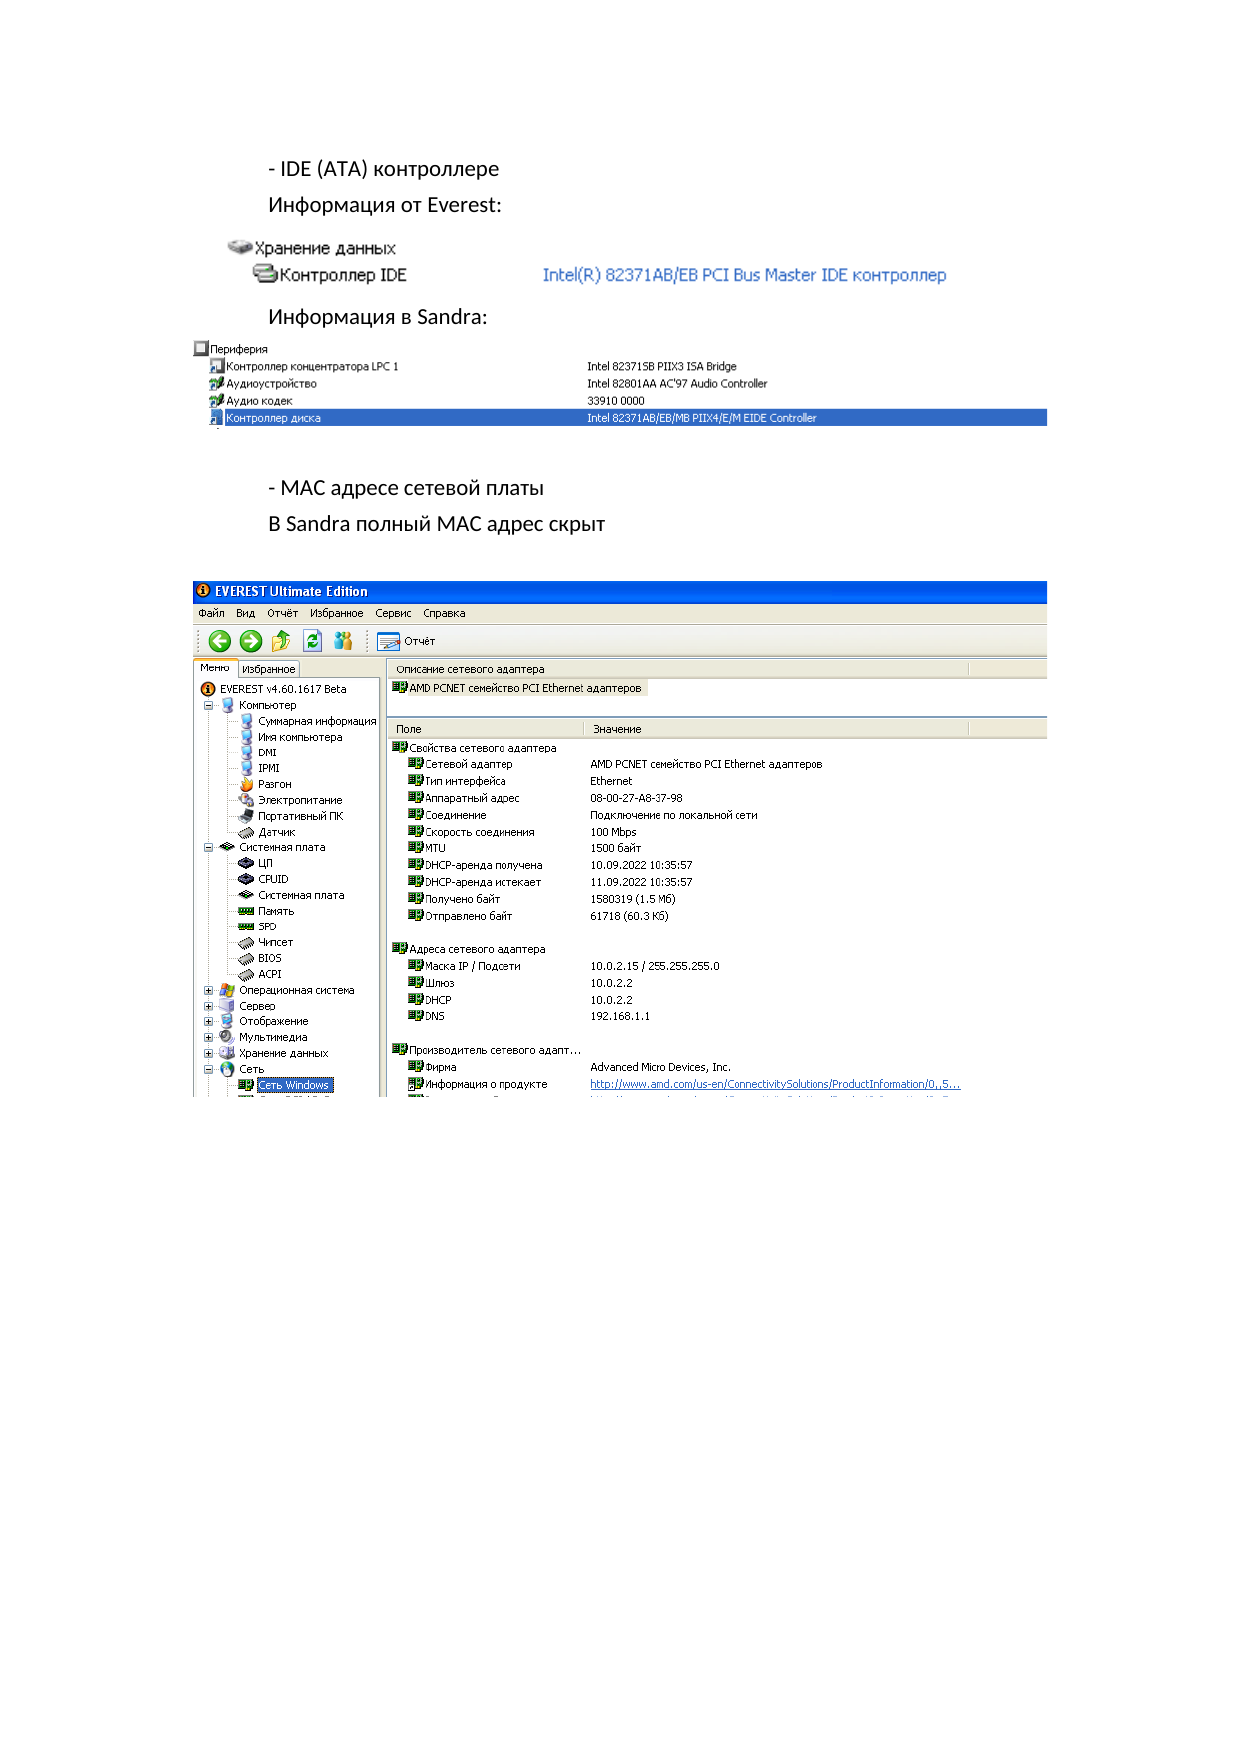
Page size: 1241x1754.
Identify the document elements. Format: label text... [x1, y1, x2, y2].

picture [193, 338, 1048, 429]
picture [225, 226, 1015, 294]
text - MAC адресе сетевой платы [268, 473, 1122, 501]
text В Sandra полный MAC адрес скрыт [268, 509, 1122, 537]
text - IDE (ATA) контроллере [268, 154, 1122, 182]
text Информация от Everest: [268, 190, 1122, 218]
picture [193, 581, 1048, 1097]
text Информация в Sandra: [268, 227, 1122, 330]
